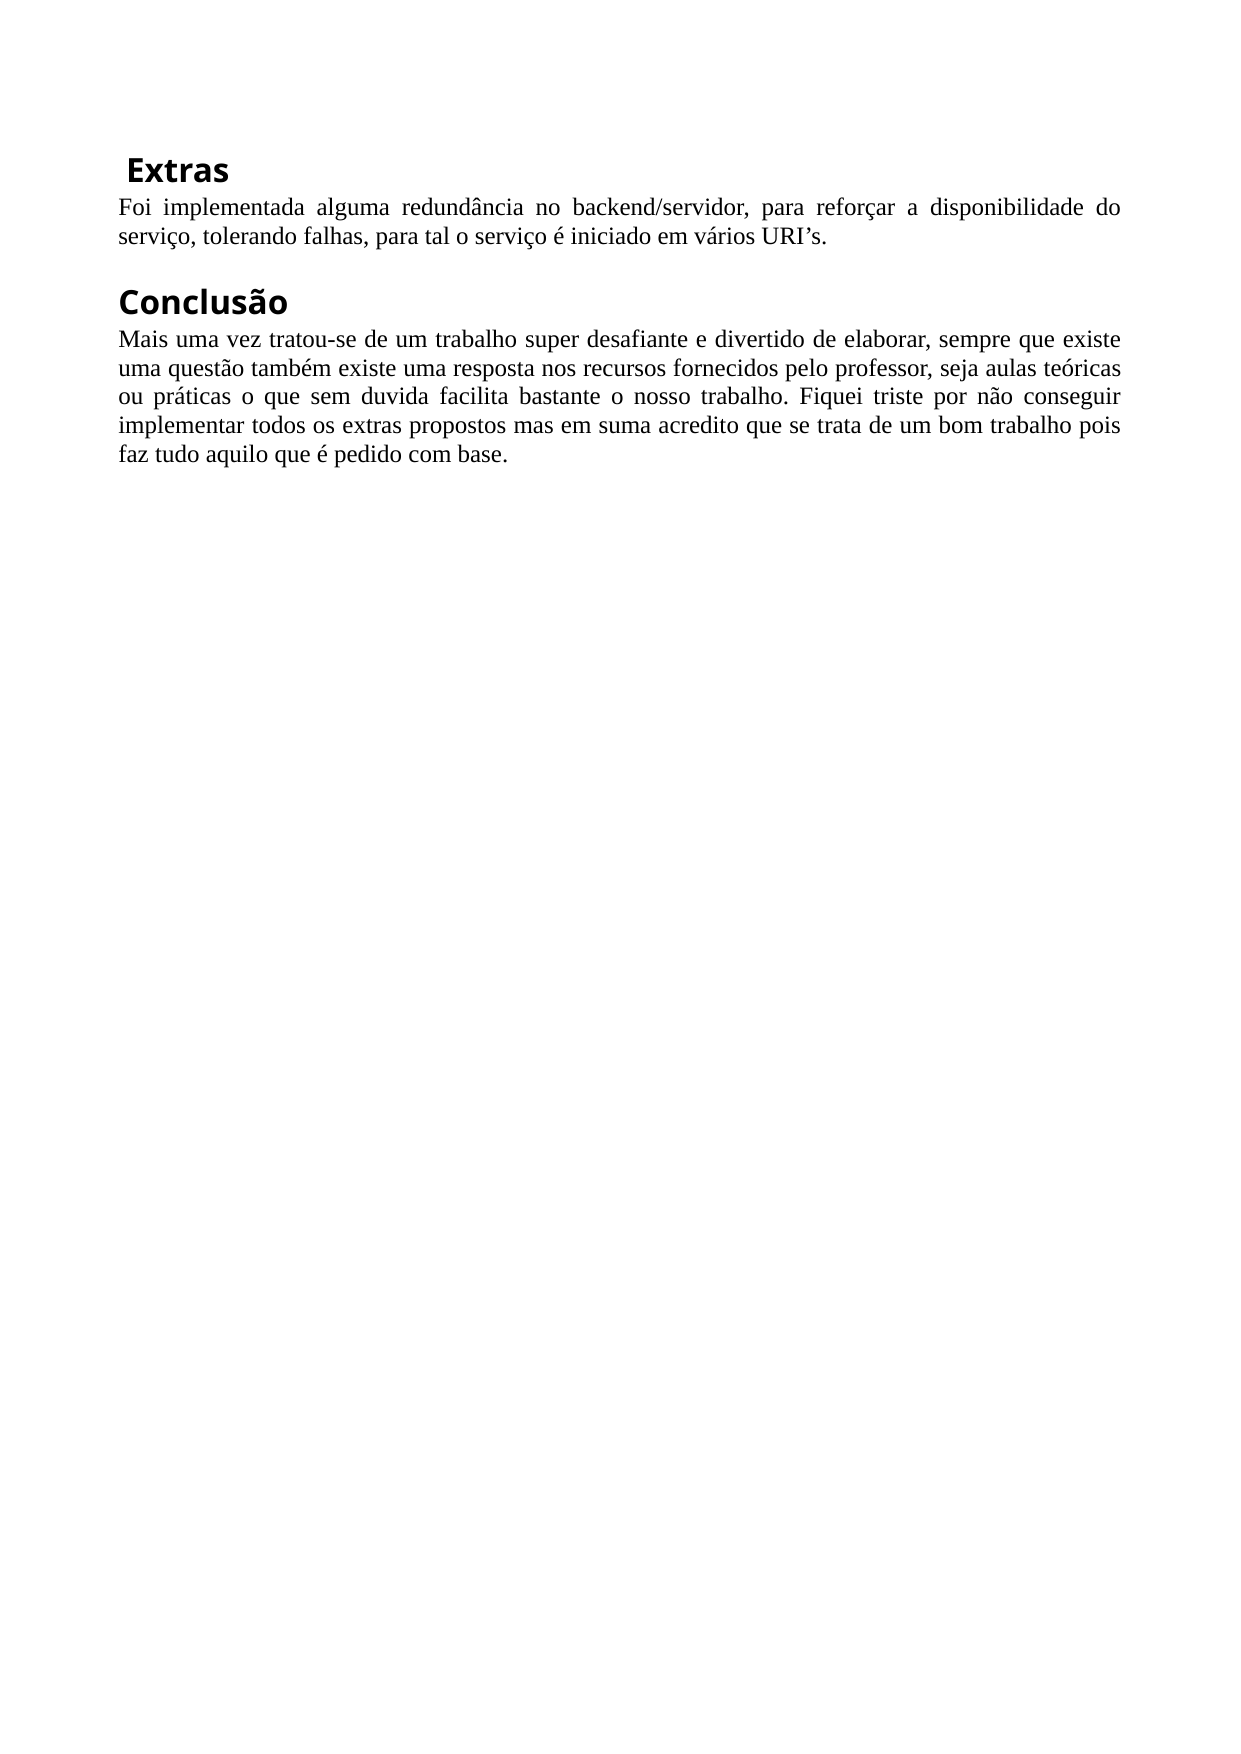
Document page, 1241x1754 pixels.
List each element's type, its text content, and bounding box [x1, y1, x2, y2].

text Mais uma vez tratou-se de um trabalho super desafiante e divertido de elaborar, sempre que existe uma questão também existe uma resposta nos recursos fornecidos pelo professor, seja aulas teóricas ou práticas o que sem duvida facilita bastante o nosso trabalho. Fiquei triste por não conseguir implementar todos os extras propostos mas em suma acredito que se trata de um bom trabalho pois faz tudo aquilo que é pedido com base. [118, 324, 1122, 468]
text Conclusão [118, 278, 1122, 324]
text Extras [118, 147, 1122, 192]
text Foi implementada alguma redundância no backend/servidor, para reforçar a disponibilidade do serviço, tolerando falhas, para tal o serviço é iniciado em vários URI’s. [118, 192, 1122, 250]
